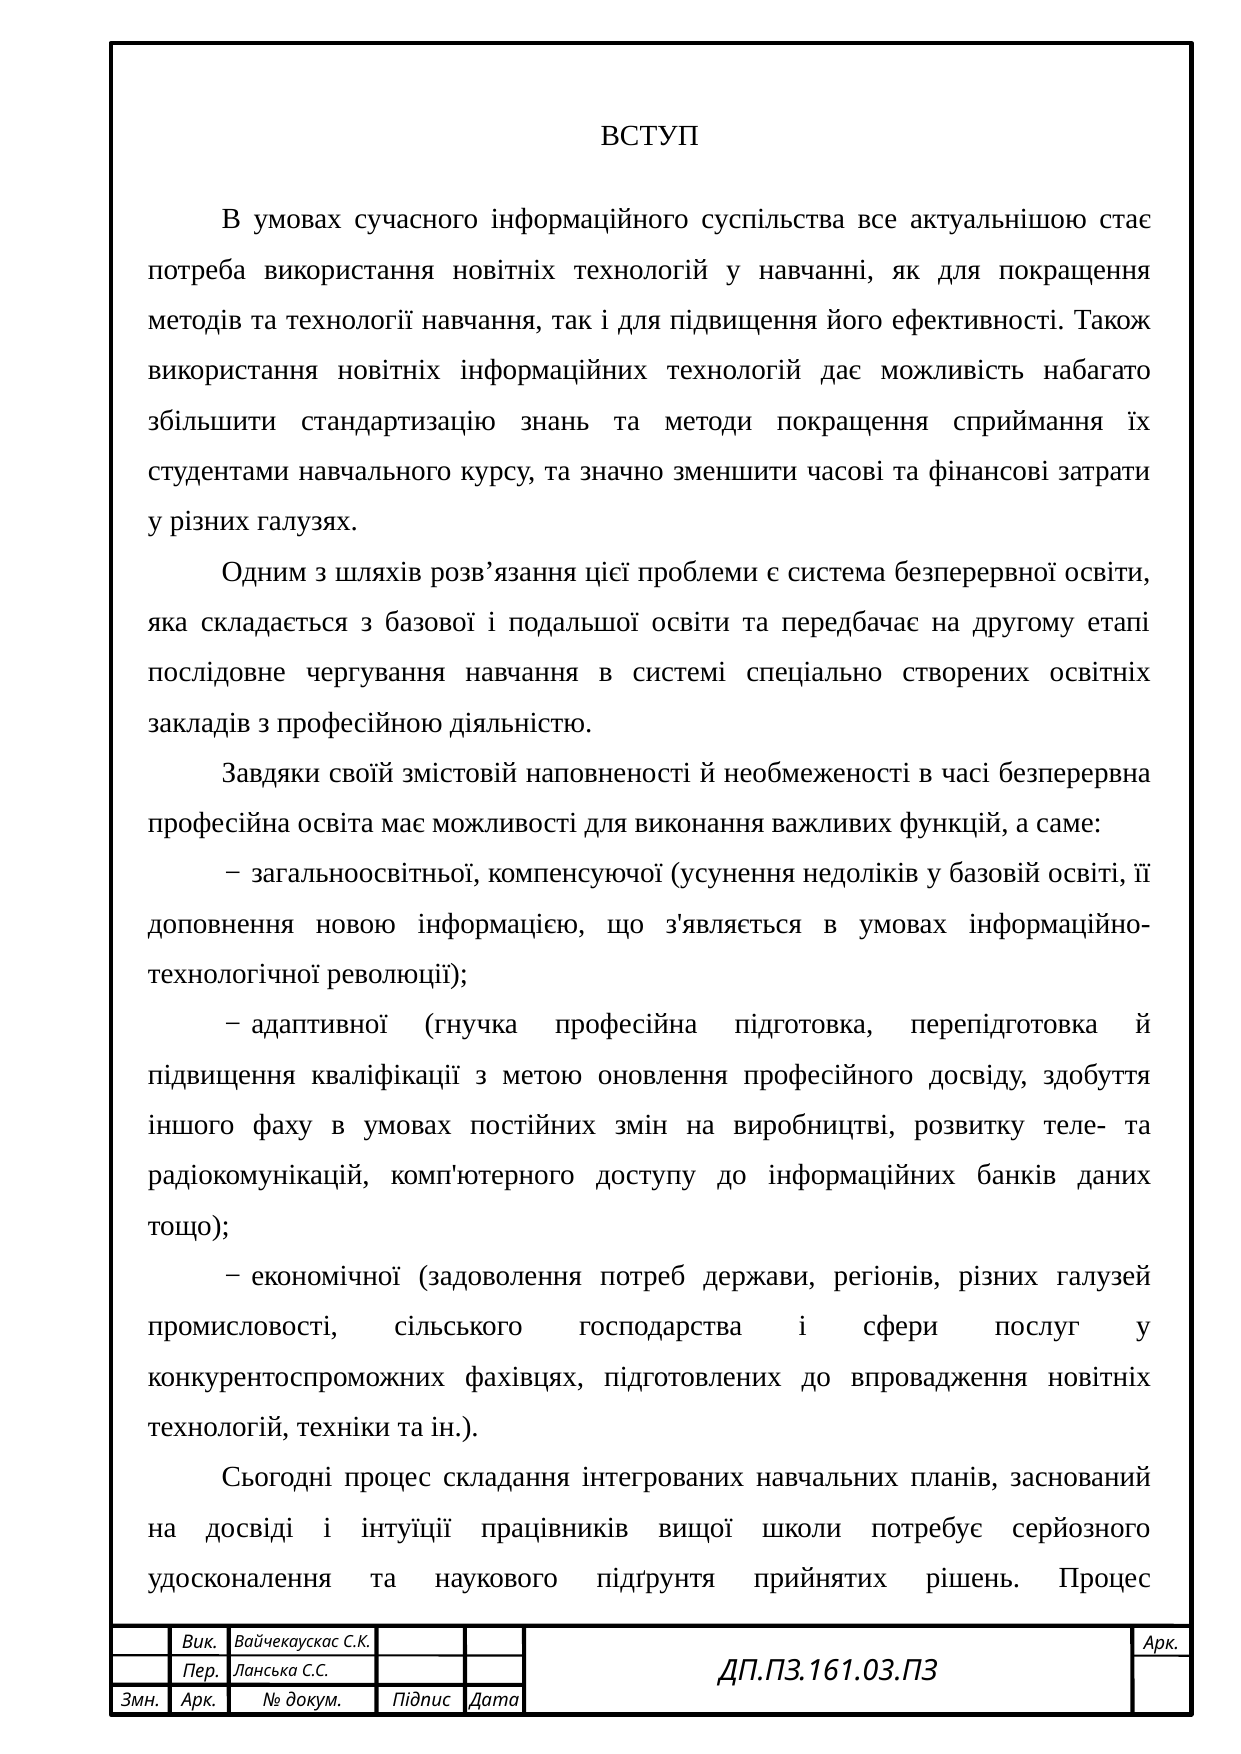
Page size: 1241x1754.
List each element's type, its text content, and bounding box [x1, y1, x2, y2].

list загальноосвітньої, компенсуючої (усунення недоліків у базовій освіті, її доповнення новою інформацією, що з'являється в умовах інформаційно-технологічної революції); [148, 856, 1152, 990]
text вступ [148, 118, 1152, 152]
list економічної (задоволення потреб держави, регіонів, різних галузей промисловості, сільського господарства і сфери послуг у конкурентоспроможних фахівцях, підготовлених до впровадження новітніх технологій, техніки та ін.). [148, 1258, 1152, 1443]
list адаптивної (гнучка професійна підготовка, перепідготовка й підвищення кваліфікації з метою оновлення професійного досвіду, здобуття іншого фаху в умовах постійних змін на виробництві, розвитку теле- та радіокомунікацій, комп'ютерного доступу до інформаційних банків даних тощо); [148, 1007, 1152, 1241]
text Завдяки своїй змістовій наповненості й необмеженості в часі безперервна професійна освіта має можливості для виконання важливих функцій, а саме: [148, 755, 1152, 839]
text Сьогодні процес складання інтегрованих навчальних планів, заснований на досвіді і інтуїції працівників вищої школи потребує серйозного удосконалення та наукового підґрунтя прийнятих рішень. Процес [148, 1459, 1152, 1593]
text В умовах сучасного інформаційного суспільства все актуальнішою стає потреба використання новітніх технологій у навчанні, як для покращення методів та технології навчання, так і для підвищення його ефективності. Також використання новітніх інформаційних технологій дає можливість набагато збільшити стандартизацію знань та методи покращення сприймання їх студентами навчального курсу, та значно зменшити часові та фінансові затрати у різних галузях. [148, 202, 1152, 537]
text Одним з шляхів розв’язання цієї проблеми є система безперервної освіти, яка складається з базової і подальшої освіти та передбачає на другому етапі послідовне чергування навчання в системі спеціально створених освітніх закладів з професійною діяльністю. [148, 554, 1152, 738]
